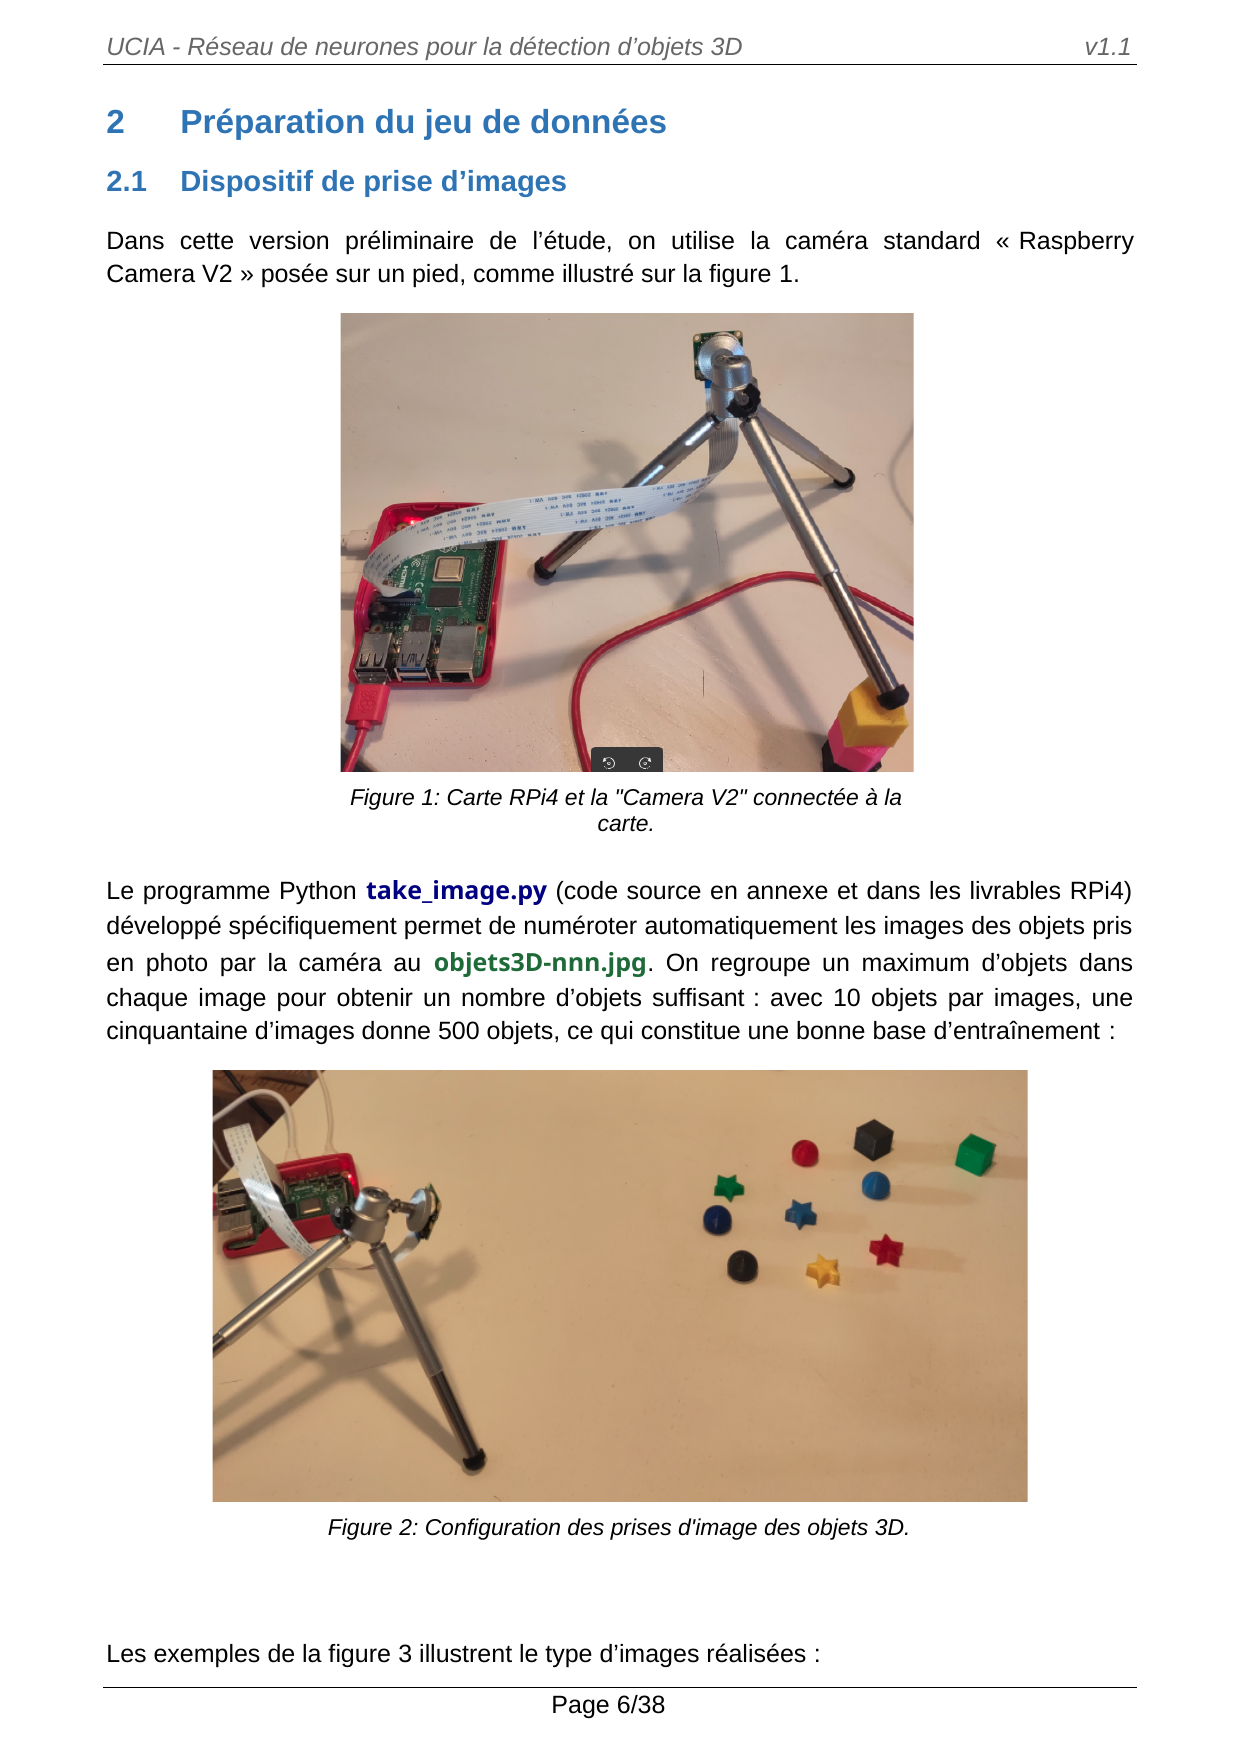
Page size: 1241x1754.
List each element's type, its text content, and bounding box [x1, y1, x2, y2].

text Figure 1: Carte RPi4 et la "Camera V2" connectée à la carte. [341, 772, 914, 837]
text Figure 2: Configuration des prises d'image des objets 3D. [212, 1502, 1028, 1540]
picture [212, 1070, 1028, 1502]
subtitle Préparation du jeu de données [106, 102, 1134, 140]
text Le programme Python take_image.py (code source en annexe et dans les livrables RPi4) développé spécifiquement permet de numéroter automatiquement les images des objets pris en photo par la caméra au objets3D-nnn.jpg. On regroupe un maximum d’objets dans chaque image pour obtenir un nombre d’objets suffisant : avec 10 objets par images, une cinquantaine d’images donne 500 objets, ce qui constitue une bonne base d’entraînement : [106, 873, 1134, 1045]
subtitle Dispositif de prise d’images [106, 164, 1134, 197]
text Dans cette version préliminaire de l’étude, on utilise la caméra standard « Raspberry Camera V2 » posée sur un pied, comme illustré sur la figure 1. [106, 226, 1134, 288]
picture [340, 313, 914, 772]
text Les exemples de la figure 3 illustrent le type d’images réalisées : [106, 1639, 1134, 1668]
